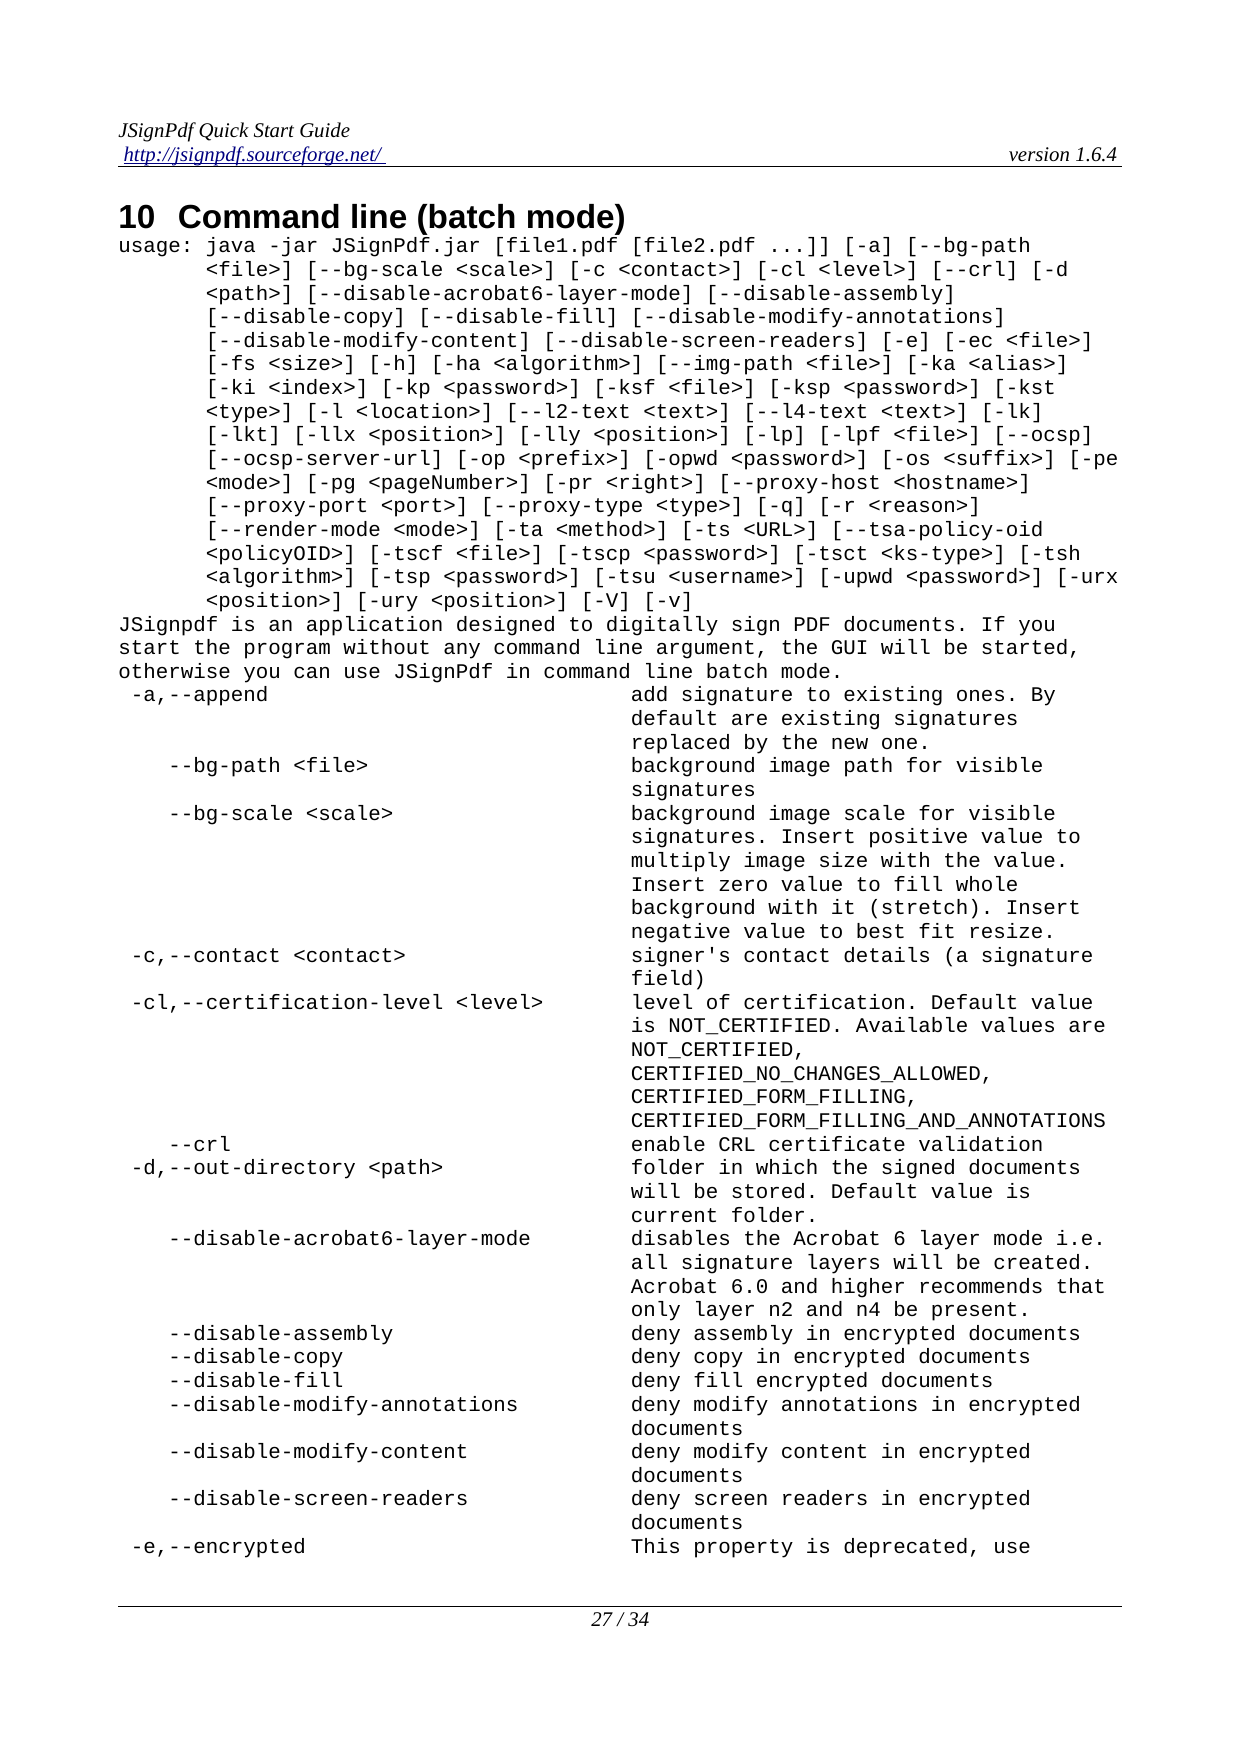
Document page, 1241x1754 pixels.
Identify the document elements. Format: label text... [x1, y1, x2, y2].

text only layer n2 and n4 be present. [118, 1299, 1122, 1323]
text documents [118, 1417, 1122, 1441]
text is NOT_CERTIFIED. Available values are [118, 1016, 1122, 1039]
text [--render-mode <mode>] [-ta <method>] [-ts <URL>] [--tsa-policy-oid [118, 519, 1122, 543]
text --disable-acrobat6-layer-mode disables the Acrobat 6 layer mode i.e. [118, 1228, 1122, 1252]
text --bg-scale <scale> background image scale for visible [118, 803, 1122, 826]
text <mode>] [-pg <pageNumber>] [-pr <right>] [--proxy-host <hostname>] [118, 472, 1122, 495]
text documents [118, 1512, 1122, 1536]
text --disable-screen-readers deny screen readers in encrypted [118, 1488, 1122, 1512]
text CERTIFIED_FORM_FILLING_AND_ANNOTATIONS [118, 1110, 1122, 1134]
text [-fs <size>] [-h] [-ha <algorithm>] [--img-path <file>] [-ka <alias>] [118, 353, 1122, 377]
text will be stored. Default value is [118, 1181, 1122, 1205]
text [--disable-copy] [--disable-fill] [--disable-modify-annotations] [118, 306, 1122, 330]
text -cl,--certification-level <level> level of certification. Default value [118, 992, 1122, 1016]
text CERTIFIED_NO_CHANGES_ALLOWED, [118, 1063, 1122, 1086]
text signatures. Insert positive value to [118, 826, 1122, 850]
text field) [118, 968, 1122, 992]
text <algorithm>] [-tsp <password>] [-tsu <username>] [-upwd <password>] [-urx [118, 566, 1122, 590]
text all signature layers will be created. [118, 1252, 1122, 1276]
text --disable-assembly deny assembly in encrypted documents [118, 1323, 1122, 1347]
text replaced by the new one. [118, 732, 1122, 755]
text start the program without any command line argument, the GUI will be started, [118, 637, 1122, 661]
text otherwise you can use JSignPdf in command line batch mode. [118, 661, 1122, 684]
text Insert zero value to fill whole [118, 874, 1122, 897]
text -d,--out-directory <path> folder in which the signed documents [118, 1157, 1122, 1181]
text [--ocsp-server-url] [-op <prefix>] [-opwd <password>] [-os <suffix>] [-pe [118, 448, 1122, 472]
text usage: java -jar JSignPdf.jar [file1.pdf [file2.pdf ...]] [-a] [--bg-path [118, 235, 1122, 259]
text -a,--append add signature to existing ones. By [118, 684, 1122, 708]
text <path>] [--disable-acrobat6-layer-mode] [--disable-assembly] [118, 282, 1122, 306]
text default are existing signatures [118, 708, 1122, 732]
text CERTIFIED_FORM_FILLING, [118, 1086, 1122, 1110]
text background with it (stretch). Insert [118, 897, 1122, 921]
text <position>] [-ury <position>] [-V] [-v] [118, 590, 1122, 613]
text --disable-fill deny fill encrypted documents [118, 1370, 1122, 1394]
text [--disable-modify-content] [--disable-screen-readers] [-e] [-ec <file>] [118, 330, 1122, 353]
text multiply image size with the value. [118, 850, 1122, 874]
text [--proxy-port <port>] [--proxy-type <type>] [-q] [-r <reason>] [118, 495, 1122, 519]
text [-ki <index>] [-kp <password>] [-ksf <file>] [-ksp <password>] [-kst [118, 377, 1122, 401]
subtitle Command line (batch mode) [118, 197, 1122, 235]
text negative value to best fit resize. [118, 921, 1122, 944]
text --disable-copy deny copy in encrypted documents [118, 1347, 1122, 1370]
text signatures [118, 779, 1122, 803]
text JSignpdf is an application designed to digitally sign PDF documents. If you [118, 613, 1122, 637]
text <type>] [-l <location>] [--l2-text <text>] [--l4-text <text>] [-lk] [118, 401, 1122, 424]
text --crl enable CRL certificate validation [118, 1134, 1122, 1157]
text <file>] [--bg-scale <scale>] [-c <contact>] [-cl <level>] [--crl] [-d [118, 259, 1122, 282]
text documents [118, 1465, 1122, 1488]
text Acrobat 6.0 and higher recommends that [118, 1276, 1122, 1299]
text -c,--contact <contact> signer's contact details (a signature [118, 944, 1122, 968]
text --bg-path <file> background image path for visible [118, 755, 1122, 779]
text [-lkt] [-llx <position>] [-lly <position>] [-lp] [-lpf <file>] [--ocsp] [118, 424, 1122, 448]
text NOT_CERTIFIED, [118, 1039, 1122, 1063]
text --disable-modify-annotations deny modify annotations in encrypted [118, 1394, 1122, 1417]
text --disable-modify-content deny modify content in encrypted [118, 1441, 1122, 1465]
text current folder. [118, 1205, 1122, 1228]
text -e,--encrypted This property is deprecated, use [118, 1536, 1122, 1559]
text <policyOID>] [-tscf <file>] [-tscp <password>] [-tsct <ks-type>] [-tsh [118, 543, 1122, 566]
